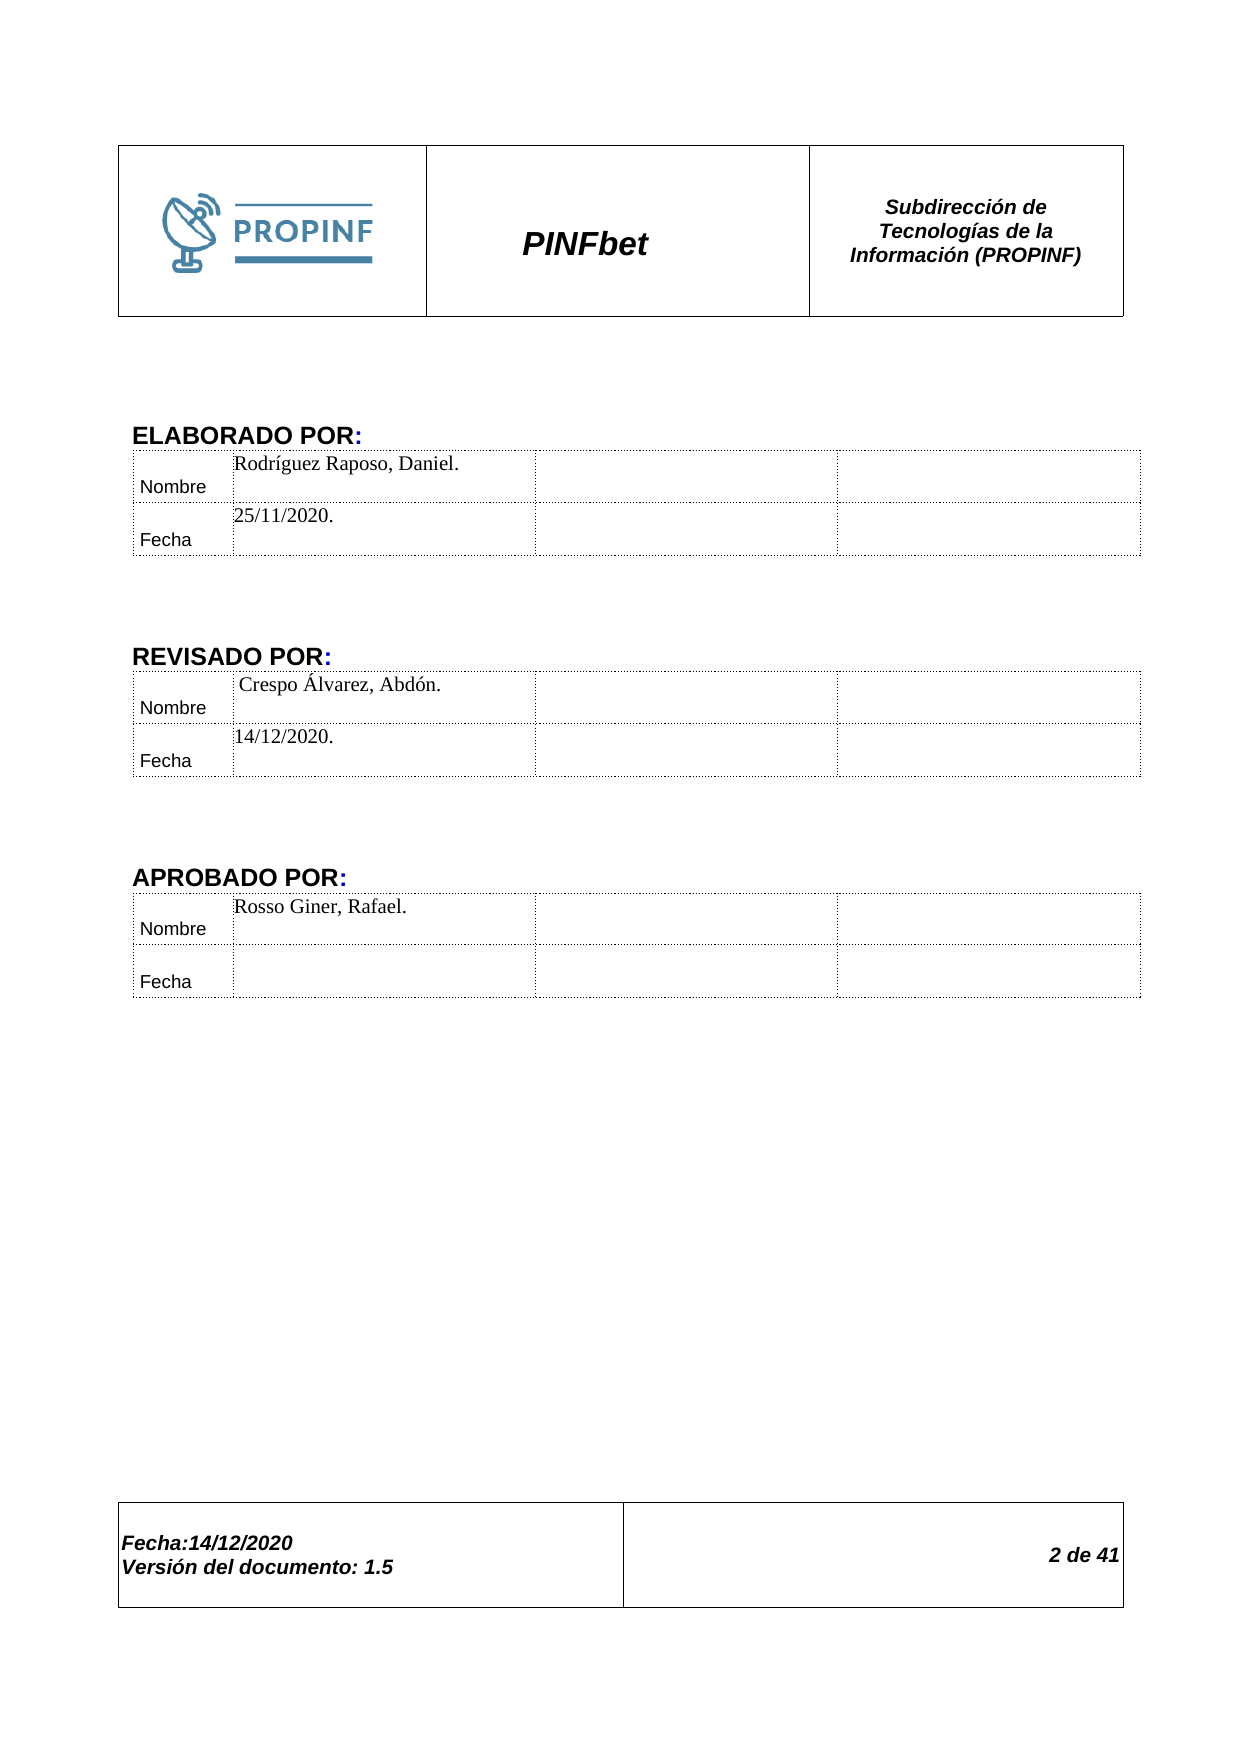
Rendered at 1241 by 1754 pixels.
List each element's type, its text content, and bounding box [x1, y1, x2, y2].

table_cell [837, 502, 1141, 555]
table_cell [536, 944, 837, 997]
picture [126, 170, 414, 301]
text APROBADO POR: [132, 863, 1122, 892]
table_cell [536, 723, 837, 776]
table_header Nombre [134, 450, 233, 502]
table_cell Fecha [134, 723, 233, 776]
subtitle ELABORADO POR: [132, 421, 1122, 449]
table_header [837, 450, 1141, 502]
table_header [536, 671, 837, 723]
table_cell 25/11/2020. [234, 502, 536, 555]
table_header Rodríguez Raposo, Daniel. [234, 450, 536, 502]
table_cell [234, 944, 536, 997]
table_header [536, 450, 837, 502]
table_header Rosso Giner, Rafael. [234, 893, 536, 944]
table_header [837, 671, 1141, 723]
table_cell Fecha [134, 944, 233, 997]
table_cell [536, 502, 837, 555]
table_header Nombre [134, 671, 233, 723]
table_cell Fecha [134, 502, 233, 555]
table_header [536, 893, 837, 944]
table_cell [837, 723, 1141, 776]
table_header [837, 893, 1141, 944]
table_cell [837, 944, 1141, 997]
table_header Crespo Álvarez, Abdón. [234, 671, 536, 723]
table_header Nombre [134, 893, 233, 944]
text REVISADO POR: [132, 642, 1122, 671]
table_cell 14/12/2020. [234, 723, 536, 776]
